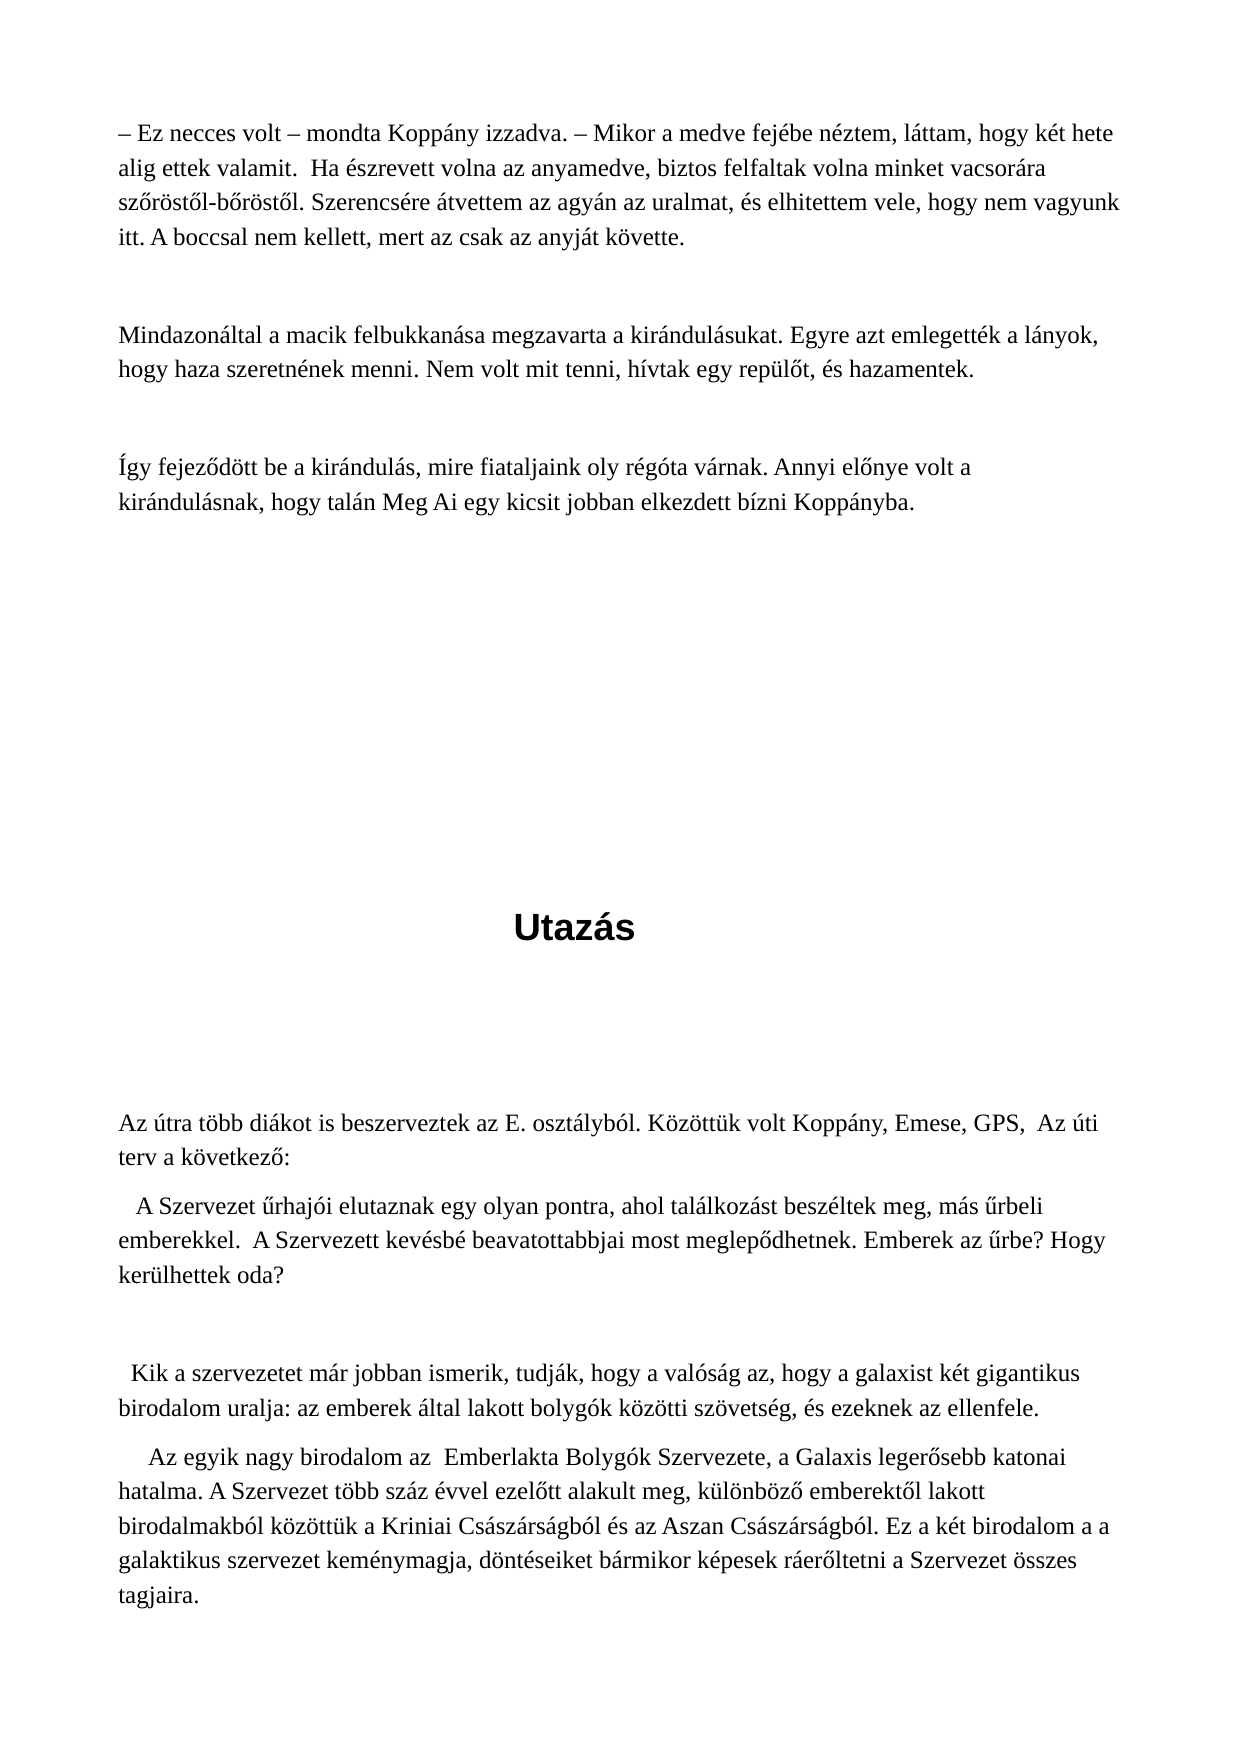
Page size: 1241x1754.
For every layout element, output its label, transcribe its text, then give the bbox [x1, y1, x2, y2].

text – Ez necces volt – mondta Koppány izzadva. – Mikor a medve fejébe néztem, láttam, hogy két hete alig ettek valamit. Ha észrevett volna az anyamedve, biztos felfaltak volna minket vacsorára szőröstől-bőröstől. Szerencsére átvettem az agyán az uralmat, és elhitettem vele, hogy nem vagyunk itt. A boccsal nem kellett, mert az csak az anyját követte. [118, 118, 1122, 250]
text Kik a szervezetet már jobban ismerik, tudják, hogy a valóság az, hogy a galaxist két gigantikus birodalom uralja: az emberek által lakott bolygók közötti szövetség, és ezeknek az ellenfele. [118, 1358, 1122, 1421]
text Mindazonáltal a macik felbukkanása megzavarta a kirándulásukat. Egyre azt emlegették a lányok, hogy haza szeretnének menni. Nem volt mit tenni, hívtak egy repülőt, és hazamentek. [118, 320, 1122, 383]
text Az egyik nagy birodalom az Emberlakta Bolygók Szervezete, a Galaxis legerősebb katonai hatalma. A Szervezet több száz évvel ezelőtt alakult meg, különböző emberektől lakott birodalmakból közöttük a Kriniai Császárságból és az Aszan Császárságból. Ez a két birodalom a a galaktikus szervezet keménymagja, döntéseiket bármikor képesek ráerőltetni a Szervezet összes tagjaira. [118, 1442, 1122, 1608]
text Az útra több diákot is beszerveztek az E. osztályból. Közöttük volt Koppány, Emese, GPS, Az úti terv a következő: [118, 1108, 1122, 1171]
text A Szervezet űrhajói elutaznak egy olyan pontra, ahol találkozást beszéltek meg, más űrbeli emberekkel. A Szervezett kevésbé beavatottabbjai most meglepődhetnek. Emberek az űrbe? Hogy kerülhettek oda? [118, 1191, 1122, 1289]
text Így fejeződött be a kirándulás, mire fiataljaink oly régóta várnak. Annyi előnye volt a kirándulásnak, hogy talán Meg Ai egy kicsit jobban elkezdett bízni Koppányba. [118, 452, 1122, 516]
subtitle Utazás [268, 904, 1122, 948]
